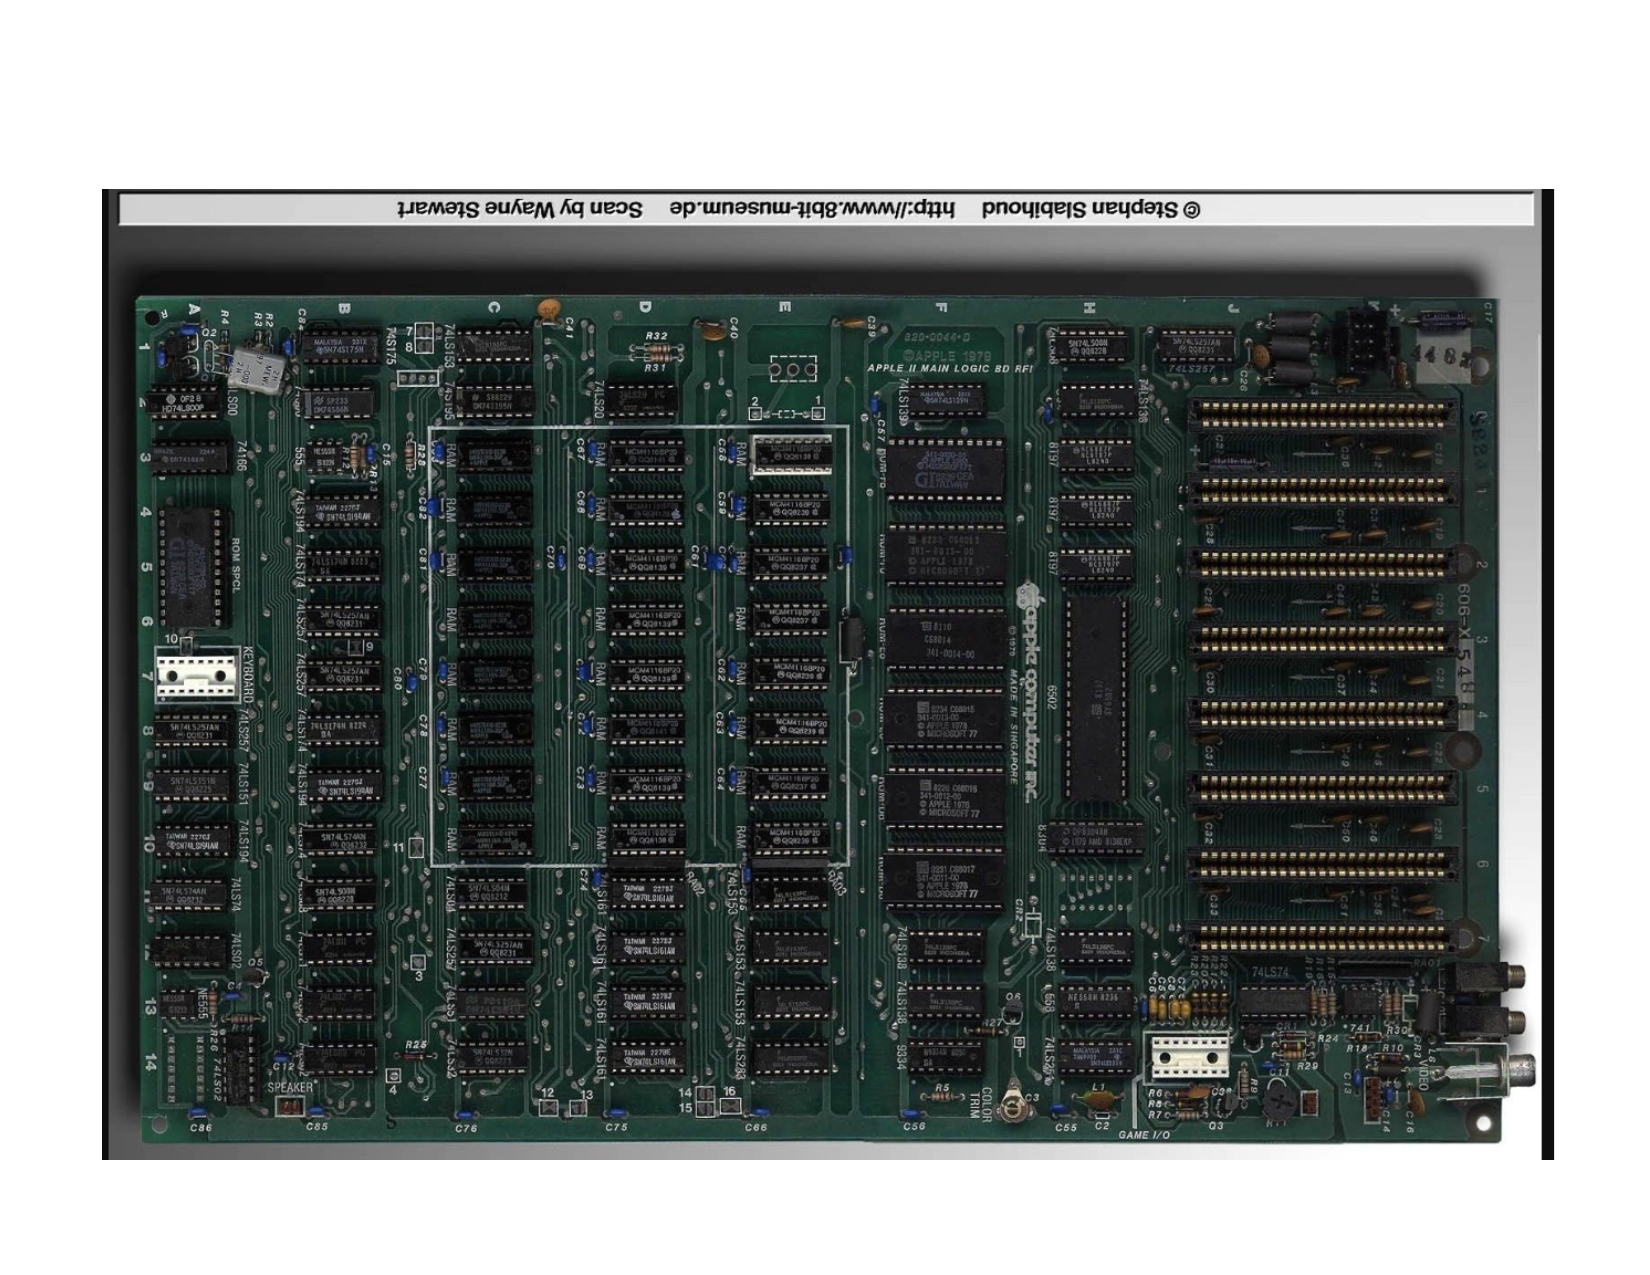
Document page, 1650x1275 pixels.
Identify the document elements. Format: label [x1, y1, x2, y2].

picture [102, 189, 1555, 1160]
